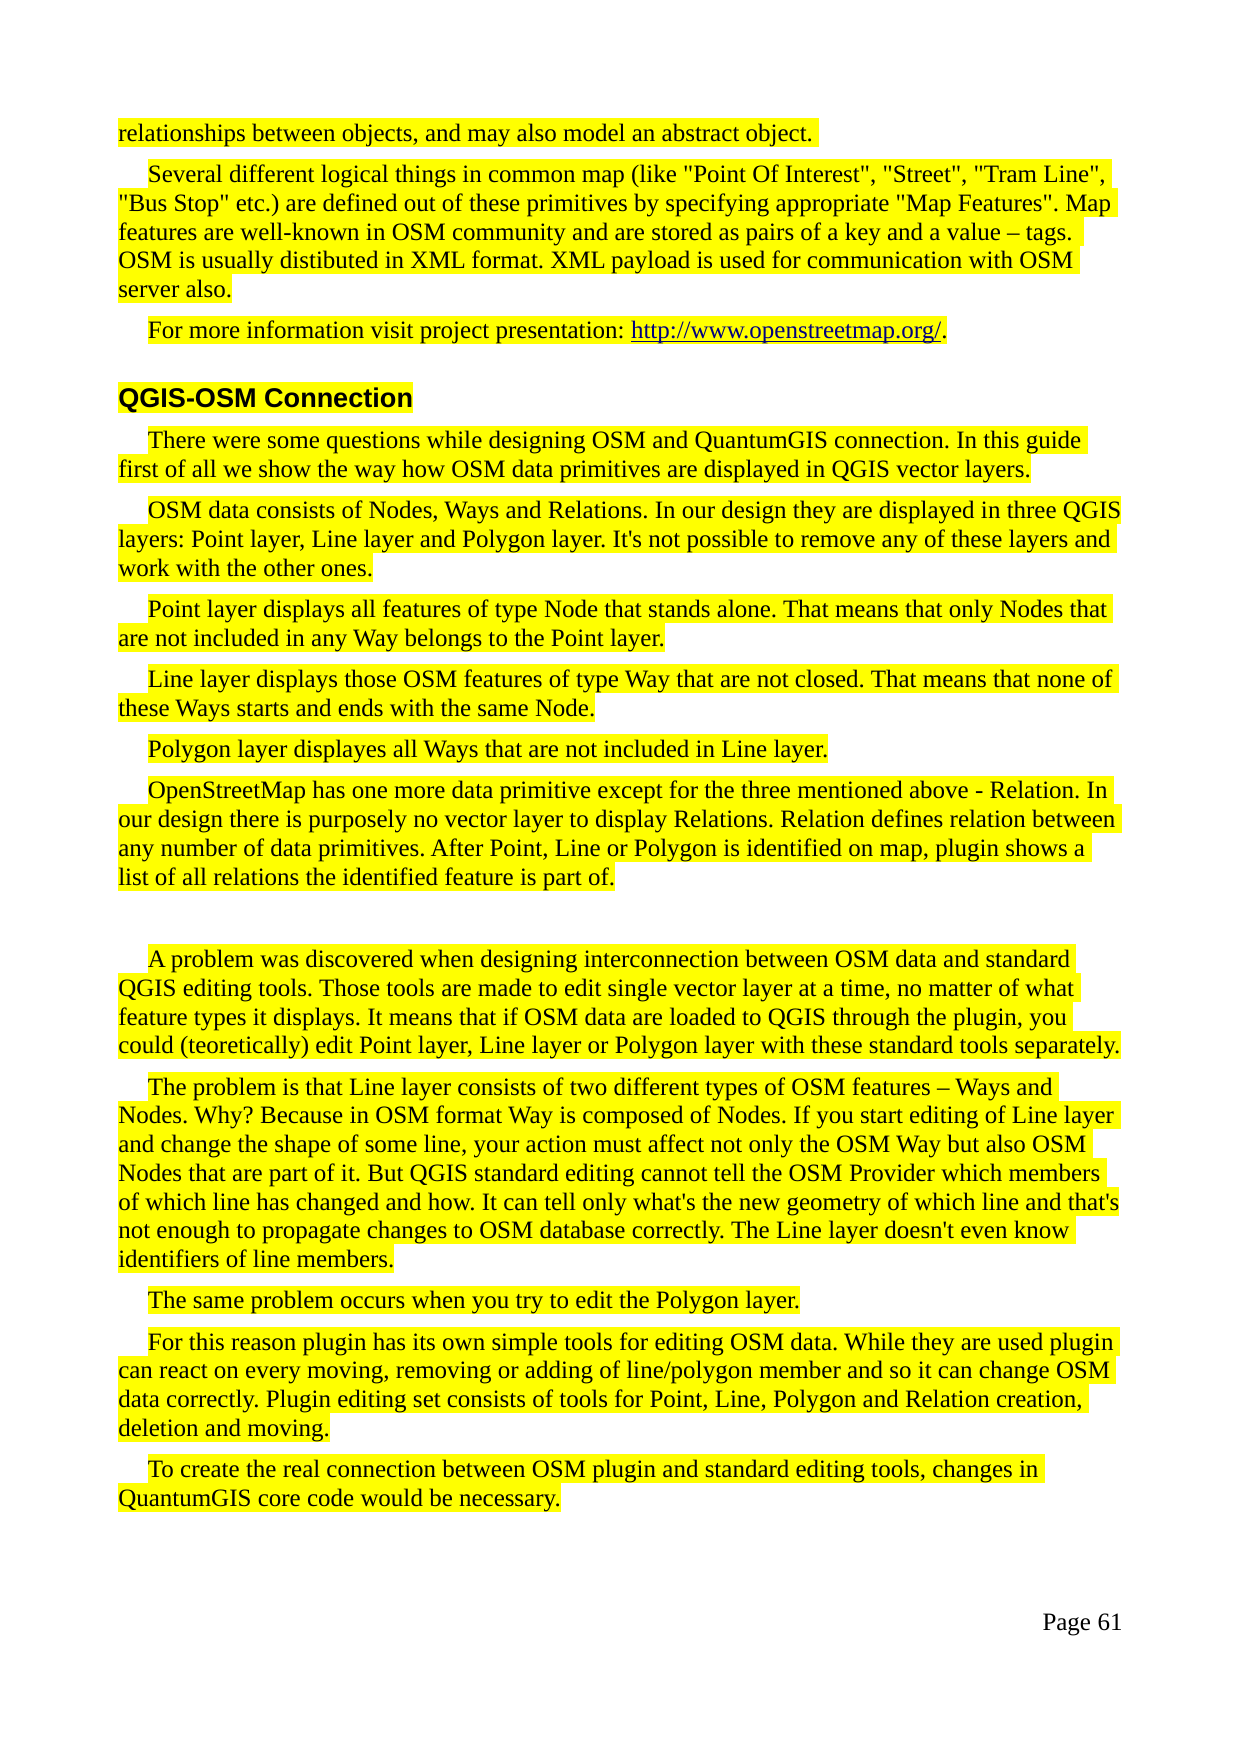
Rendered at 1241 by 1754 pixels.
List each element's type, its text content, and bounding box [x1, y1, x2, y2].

text Line layer displays those OSM features of type Way that are not closed. That means that none of these Ways starts and ends with the same Node. [118, 664, 1122, 722]
text Point layer displays all features of type Node that stands alone. That means that only Nodes that are not included in any Way belongs to the Point layer. [118, 594, 1122, 652]
text The problem is that Line layer consists of two different types of OSM features – Ways and Nodes. Why? Because in OSM format Way is composed of Nodes. If you start editing of Line layer and change the shape of some line, your action must affect not only the OSM Way but also OSM Nodes that are part of it. But QGIS standard editing cannot tell the OSM Provider which members of which line has changed and how. It can tell only what's the new geometry of which line and that's not enough to propagate changes to OSM database correctly. The Line layer doesn't even know identifiers of line members. [118, 1072, 1122, 1273]
subtitle QGIS-OSM Connection [118, 382, 1122, 413]
text OSM data consists of Nodes, Ways and Relations. In our design they are displayed in three QGIS layers: Point layer, Line layer and Polygon layer. It's not possible to remove any of these layers and work with the other ones. [118, 496, 1122, 582]
text The same problem occurs when you try to edit the Polygon layer. [118, 1286, 1122, 1314]
text OpenStreetMap has one more data primitive except for the three mentioned above - Relation. In our design there is purposely no vector layer to display Relations. Relation defines relation between any number of data primitives. After Point, Line or Polygon is identified on map, plugin shows a list of all relations the identified feature is part of. [118, 776, 1122, 891]
text Several different logical things in common map (like "Point Of Interest", "Street", "Tram Line", "Bus Stop" etc.) are defined out of these primitives by specifying appropriate "Map Features". Map features are well-known in OSM community and are stored as pairs of a key and a value – tags. OSM is usually distibuted in XML format. XML payload is used for communication with OSM server also. [118, 159, 1122, 303]
text A problem was discovered when designing interconnection between OSM data and standard QGIS editing tools. Those tools are made to edit single vector layer at a time, no matter of what feature types it displays. It means that if OSM data are loaded to QGIS through the plugin, you could (teoretically) edit Point layer, Line layer or Polygon layer with these standard tools separately. [118, 944, 1122, 1059]
text For this reason plugin has its own simple tools for editing OSM data. While they are used plugin can react on every moving, removing or adding of line/polygon member and so it can change OSM data correctly. Plugin editing set consists of tools for Point, Line, Polygon and Relation creation, deletion and moving. [118, 1327, 1122, 1442]
text relationships between objects, and may also model an abstract object. [118, 118, 1122, 147]
text Polygon layer displayes all Ways that are not included in Line layer. [118, 734, 1122, 763]
text To create the real connection between OSM plugin and standard editing tools, changes in QuantumGIS core code would be necessary. [118, 1454, 1122, 1512]
text For more information visit project presentation: http://www.openstreetmap.org/. [118, 316, 1122, 344]
text There were some questions while designing OSM and QuantumGIS connection. In this guide first of all we show the way how OSM data primitives are displayed in QGIS vector layers. [118, 426, 1122, 483]
